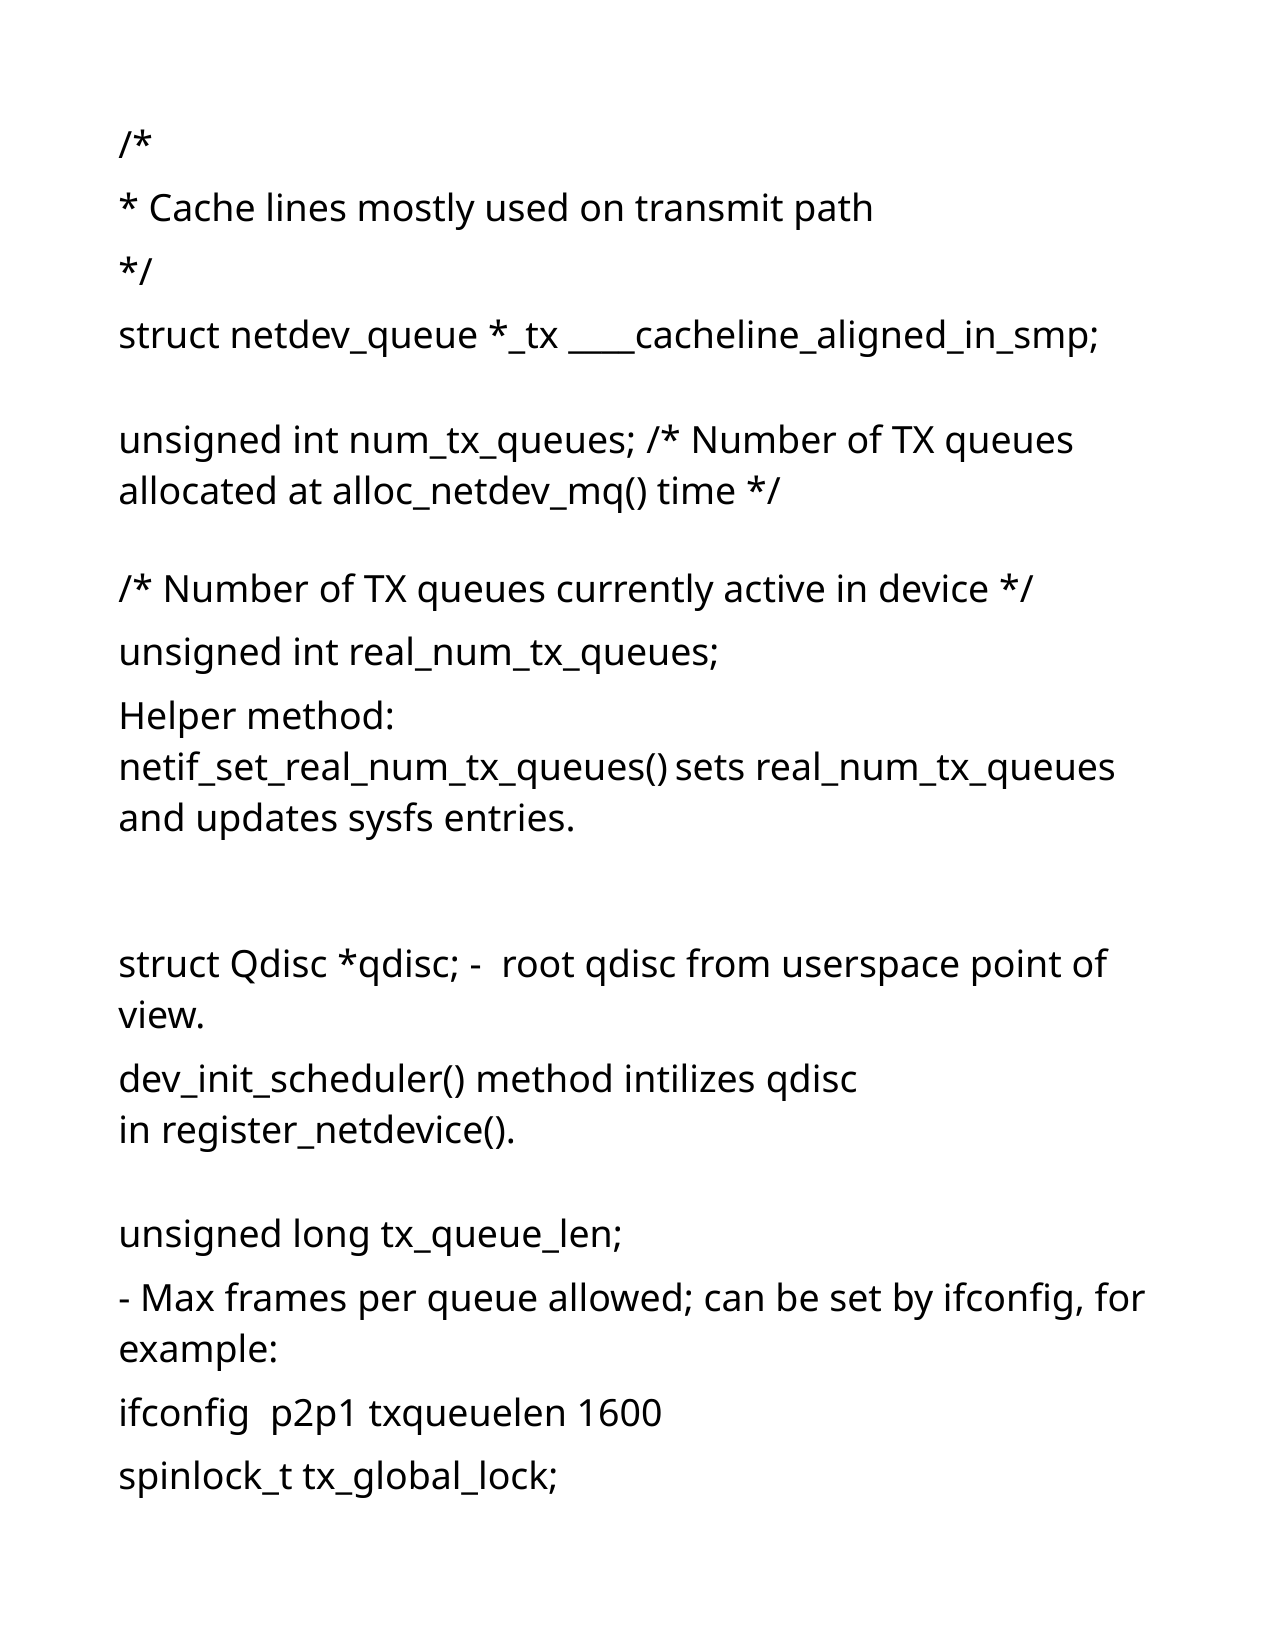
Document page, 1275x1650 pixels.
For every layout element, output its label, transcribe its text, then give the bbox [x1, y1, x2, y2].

text struct Qdisc *qdisc; - root qdisc from userspace point of view. [118, 937, 1157, 1039]
text struct netdev_queue *_tx ____cacheline_aligned_in_smp; [118, 309, 1157, 360]
text ifconfig p2p1 txqueuelen 1600 [118, 1386, 1157, 1437]
text - Max frames per queue allowed; can be set by ifconfig, for example: [118, 1271, 1157, 1373]
text dev_init_scheduler() method intilizes qdisc in register_netdevice(). [118, 1052, 1157, 1154]
text * Cache lines mostly used on transmit path [118, 182, 1157, 233]
text Helper method: netif_set_real_num_tx_queues() sets real_num_tx_queues and updates sysfs entries. [118, 689, 1157, 842]
text unsigned int real_num_tx_queues; [118, 626, 1157, 677]
text */ [118, 245, 1157, 296]
text spinlock_t tx_global_lock; [118, 1449, 1157, 1501]
text unsigned long tx_queue_len; [118, 1208, 1157, 1259]
text /* Number of TX queues currently active in device */ [118, 528, 1157, 613]
text unsigned int num_tx_queues; /* Number of TX queues allocated at alloc_netdev_mq() time */ [118, 413, 1157, 516]
text /* [118, 118, 1157, 169]
